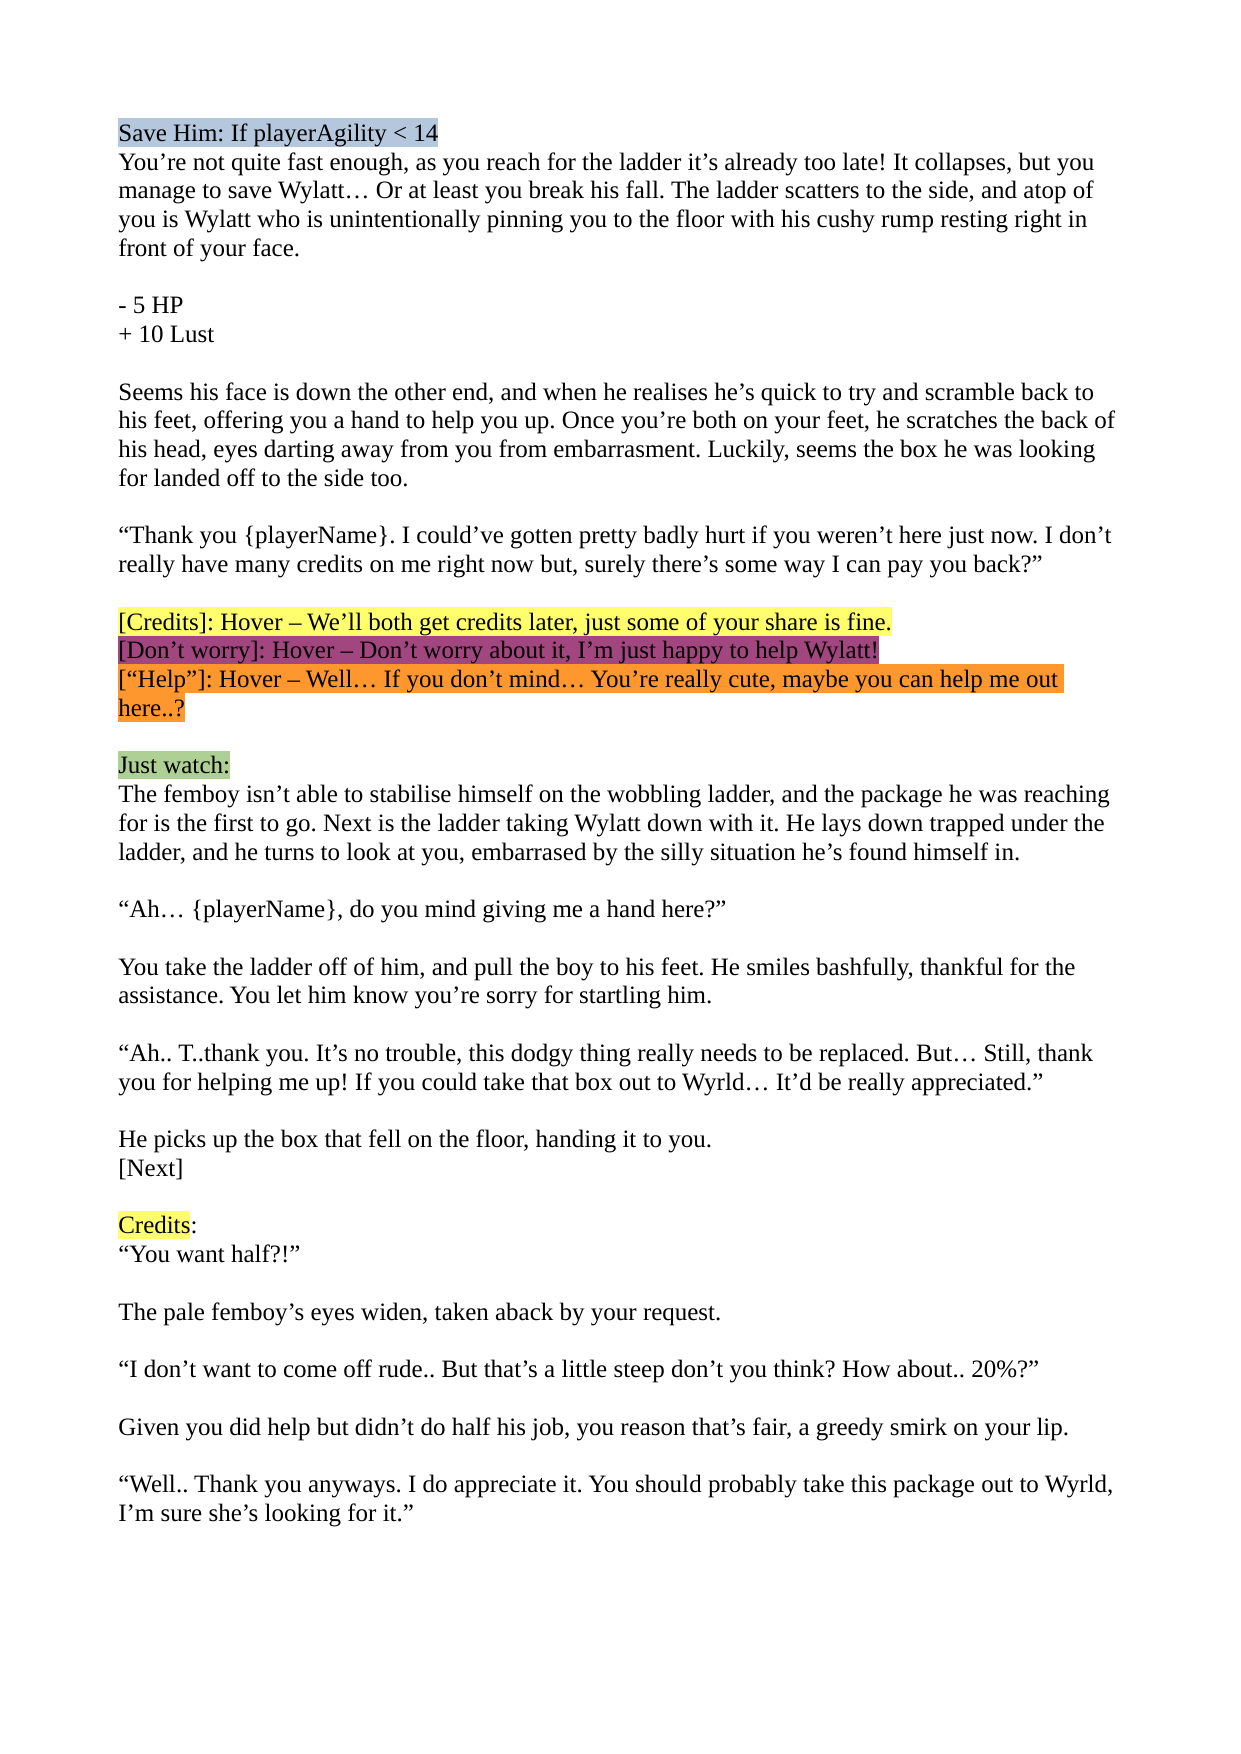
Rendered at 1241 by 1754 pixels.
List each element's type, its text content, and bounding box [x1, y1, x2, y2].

text [“Help”]: Hover – Well… If you don’t mind… You’re really cute, maybe you can help me out here..? [118, 664, 1122, 722]
text “Thank you {playerName}. I could’ve gotten pretty badly hurt if you weren’t here just now. I don’t really have many credits on me right now but, surely there’s some way I can pay you back?” [118, 521, 1122, 578]
text “Ah… {playerName}, do you mind giving me a hand here?” [118, 894, 1122, 923]
text Seems his face is down the other end, and when he realises he’s quick to try and scramble back to his feet, offering you a hand to help you up. Once you’re both on your feet, he scratches the back of his head, eyes darting away from you from embarrasment. Luckily, seems the box he was looking for landed off to the side too. [118, 377, 1122, 492]
text [Credits]: Hover – We’ll both get credits later, just some of your share is fine. [118, 607, 1122, 636]
text The pale femboy’s eyes widen, taken aback by your request. “I don’t want to come off rude.. But that’s a little steep don’t you think? How about.. 20%?” Given you did help but didn’t do half his job, you reason that’s fair, a greedy smirk on your lip. “Well.. Thank you anyways. I do appreciate it. You should probably take this package out to Wyrld, I’m sure she’s looking for it.” [118, 1297, 1122, 1527]
text “Ah.. T..thank you. It’s no trouble, this dodgy thing really needs to be replaced. But… Still, thank you for helping me up! If you could take that box out to Wyrld… It’d be really appreciated.” He picks up the box that fell on the floor, handing it to you. [118, 1038, 1122, 1153]
text Just watch: [118, 751, 1122, 779]
text - 5 HP [118, 291, 1122, 319]
text [Don’t worry]: Hover – Don’t worry about it, I’m just happy to help Wylatt! [118, 636, 1122, 664]
text You’re not quite fast enough, as you reach for the ladder it’s already too late! It collapses, but you manage to save Wylatt… Or at least you break his fall. The ladder scatters to the side, and atop of you is Wylatt who is unintentionally pinning you to the floor with his cushy rump resting right in front of your face. [118, 147, 1122, 262]
text The femboy isn’t able to stabilise himself on the wobbling ladder, and the package he was reaching for is the first to go. Next is the ladder taking Wylatt down with it. He lays down trapped under the ladder, and he turns to look at you, embarrased by the silly situation he’s found himself in. [118, 779, 1122, 866]
text + 10 Lust [118, 319, 1122, 348]
text You take the ladder off of him, and pull the boy to his feet. He smiles bashfully, thankful for the assistance. You let him know you’re sorry for startling him. [118, 952, 1122, 1009]
text Credits: [118, 1211, 1122, 1239]
text “You want half?!” [118, 1239, 1122, 1268]
text [Next] [118, 1153, 1122, 1182]
text Save Him: If playerAgility < 14 [118, 118, 1122, 147]
